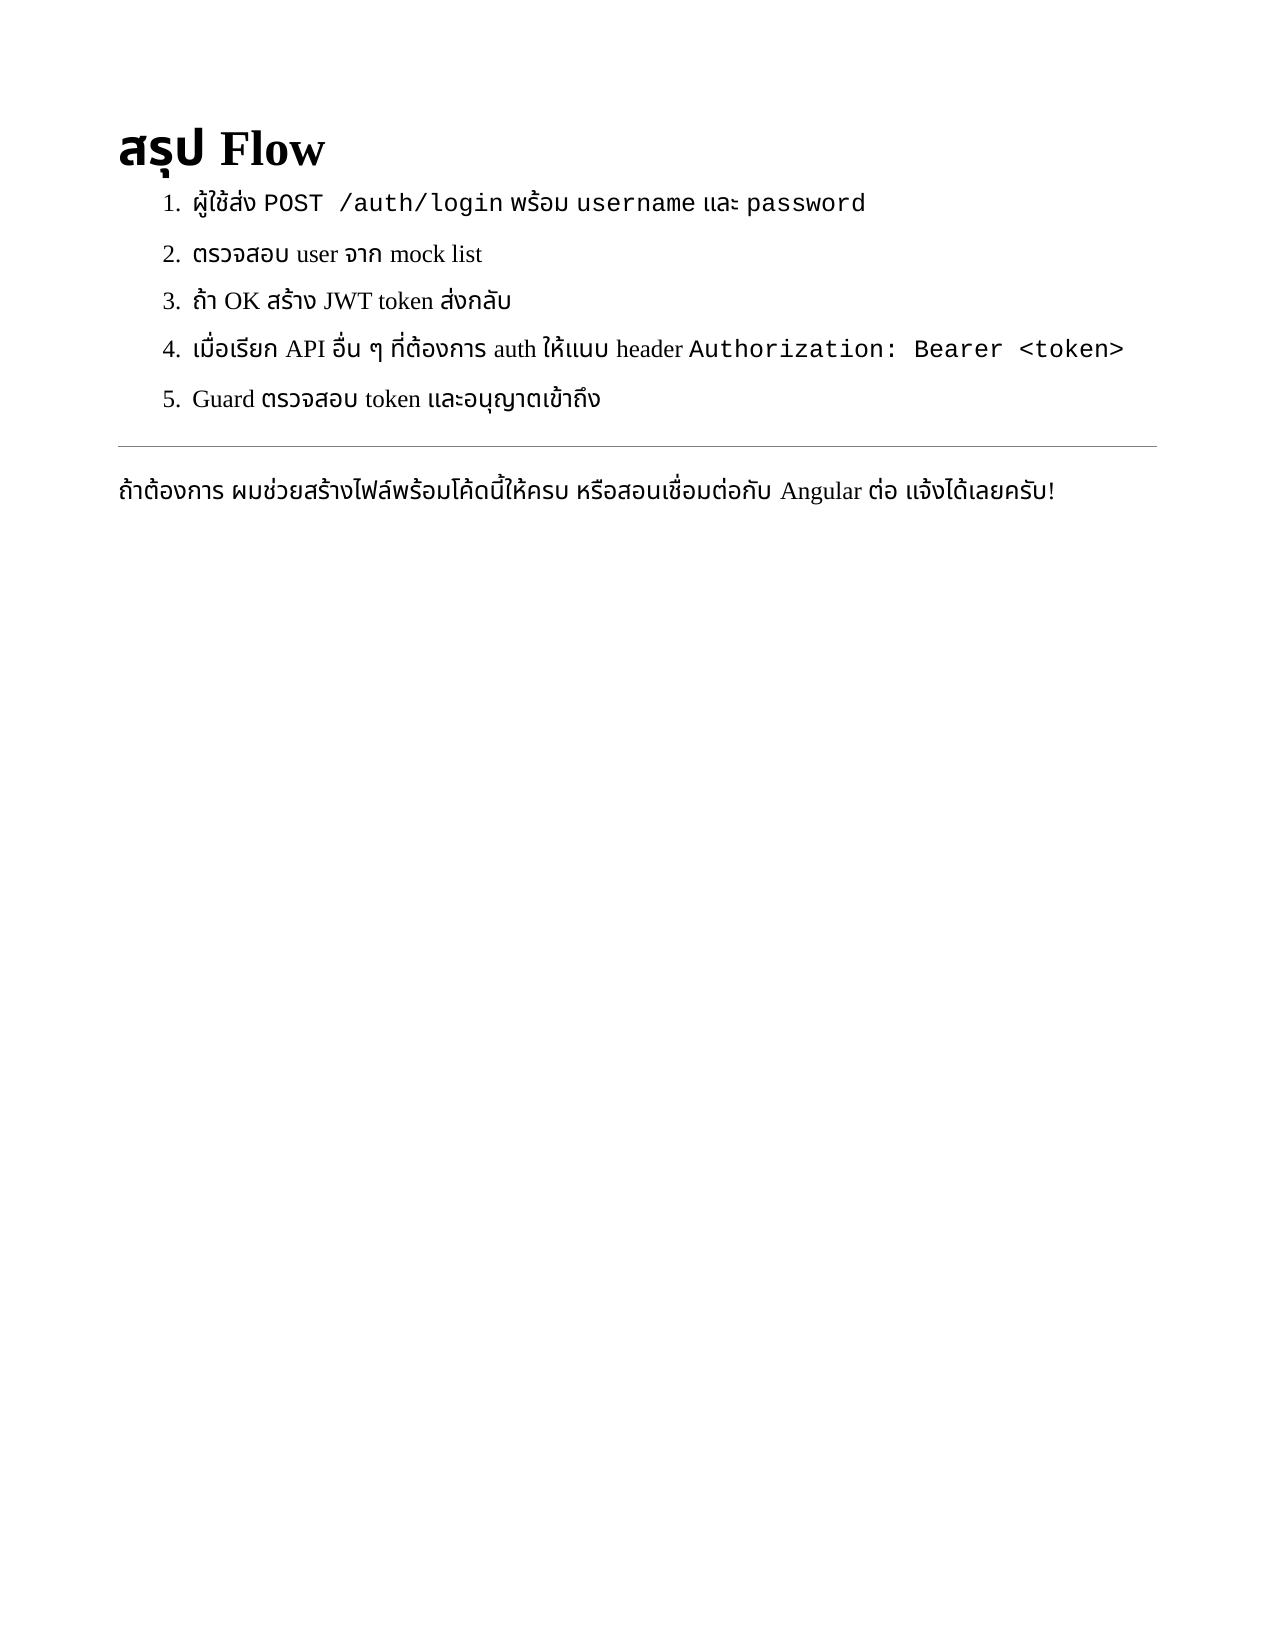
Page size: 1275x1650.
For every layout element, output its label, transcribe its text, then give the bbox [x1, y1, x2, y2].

list ถ้า OK สร้าง JWT token ส่งกลับ [162, 286, 1157, 315]
list ตรวจสอบ user จาก mock list [162, 238, 1157, 267]
text ถ้าต้องการ ผมช่วยสร้างไฟล์พร้อมโค้ดนี้ให้ครบ หรือสอนเชื่อมต่อกับ Angular ต่อ แจ้งได้เลยครับ! [118, 476, 1157, 505]
list ผู้ใช้ส่ง POST /auth/login พร้อม username และ password [162, 188, 1157, 219]
subtitle สรุป Flow [118, 118, 1157, 176]
list Guard ตรวจสอบ token และอนุญาตเข้าถึง [162, 384, 1157, 413]
list เมื่อเรียก API อื่น ๆ ที่ต้องการ auth ให้แนบ header Authorization: Bearer <token> [162, 334, 1157, 365]
